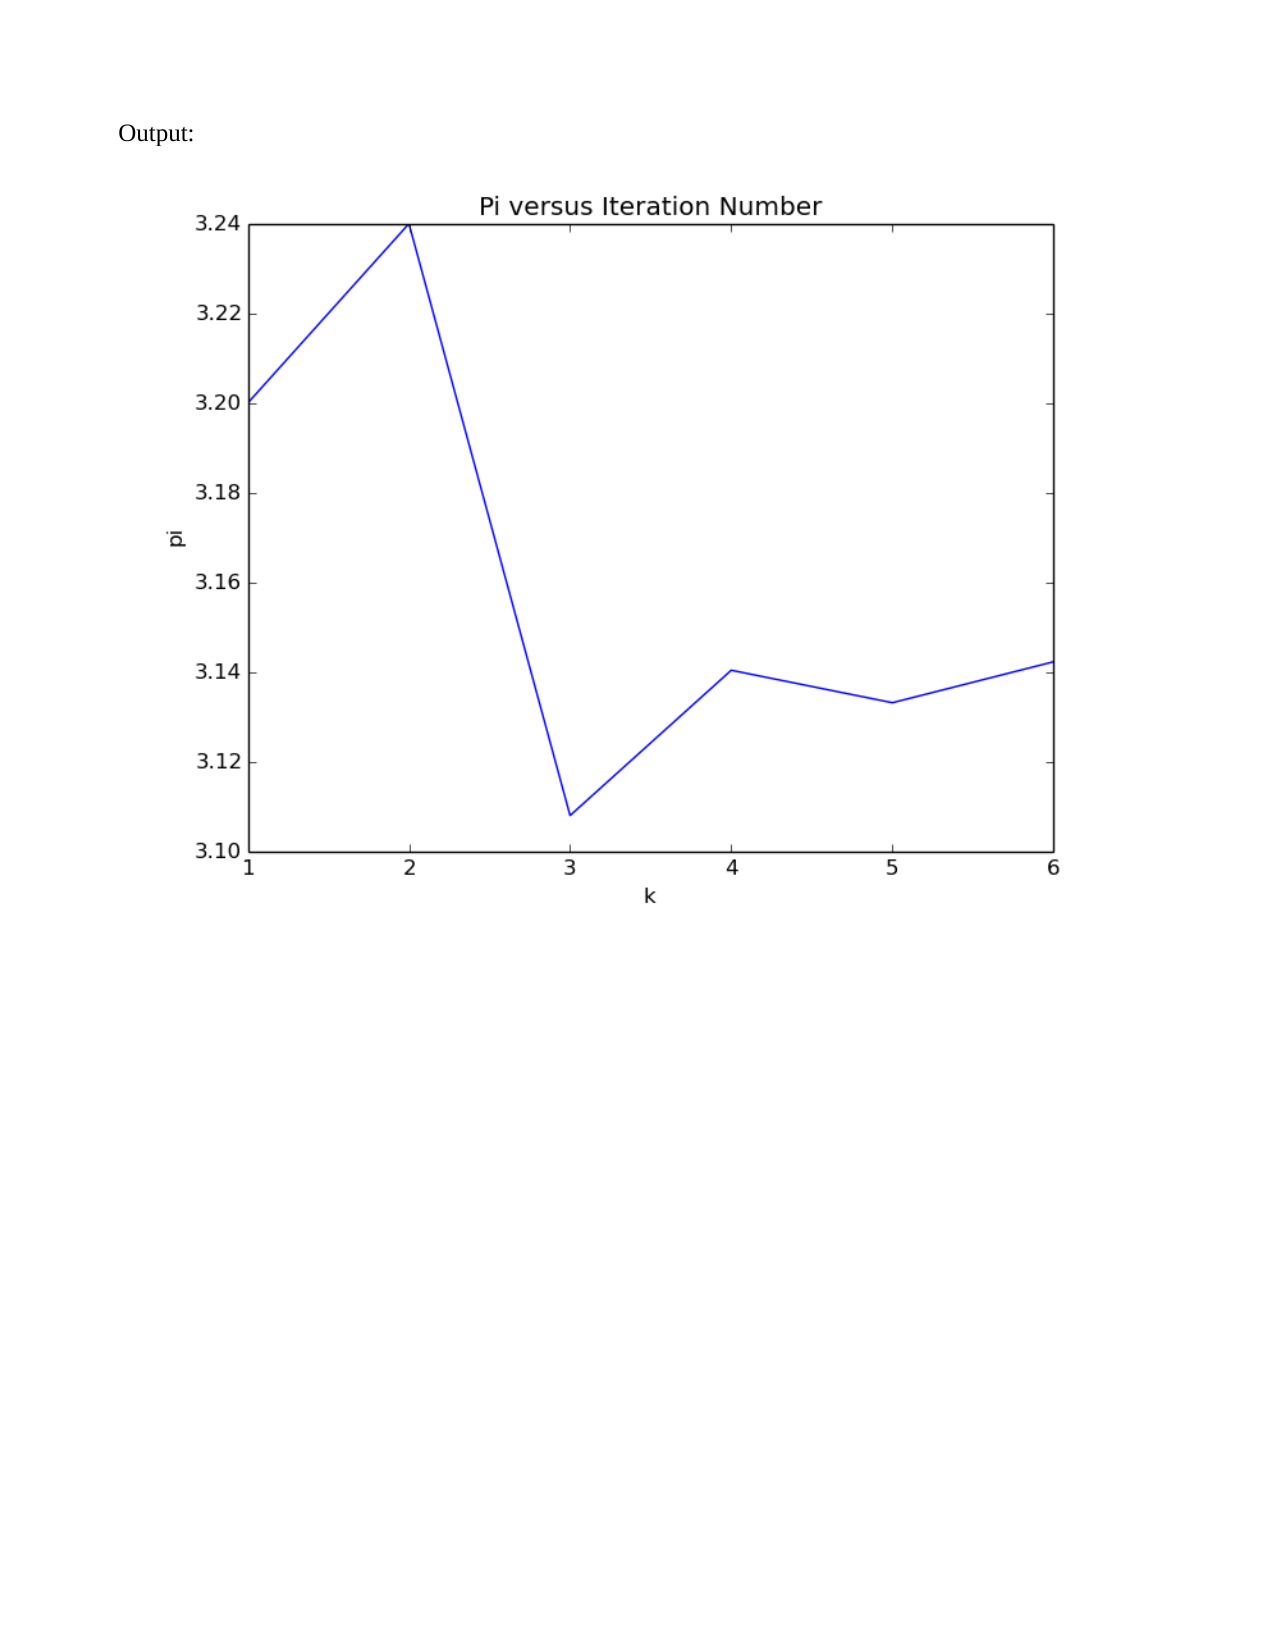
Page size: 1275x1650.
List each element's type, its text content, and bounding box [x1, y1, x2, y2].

text Output: [118, 118, 1157, 146]
picture [118, 146, 1157, 930]
